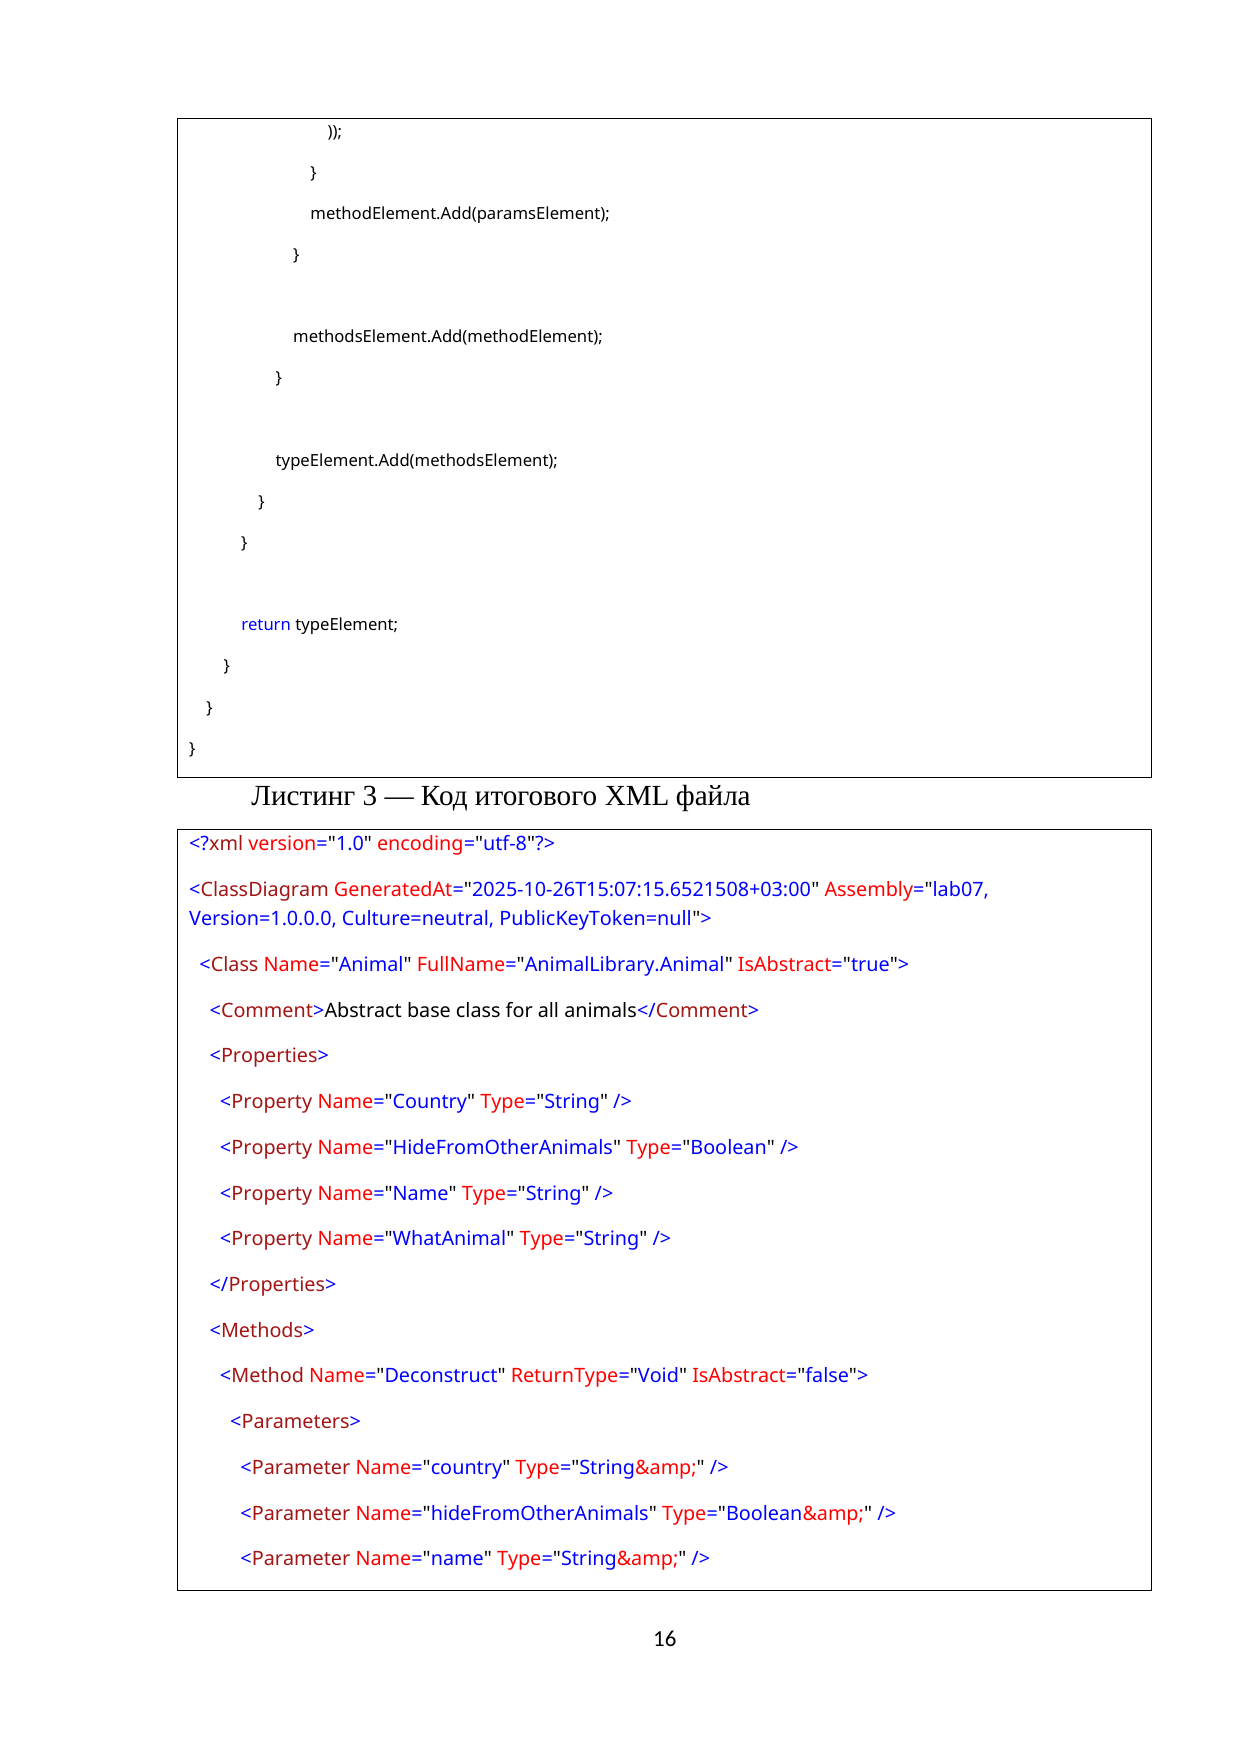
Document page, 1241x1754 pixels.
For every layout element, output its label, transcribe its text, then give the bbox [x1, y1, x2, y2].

table_header <?xml version="1.0" encoding="utf-8"?> <ClassDiagram GeneratedAt="2025-10-26T15:07:15.6521508+03:00" Assembly="lab07, Version=1.0.0.0, Culture=neutral, PublicKeyToken=null"> <Class Name="Animal" FullName="AnimalLibrary.Animal" IsAbstract="true"> <Comment>Abstract base class for all animals</Comment> <Properties> <Property Name="Country" Type="String" /> <Property Name="HideFromOtherAnimals" Type="Boolean" /> <Property Name="Name" Type="String" /> <Property Name="WhatAnimal" Type="String" /> </Properties> <Methods> <Method Name="Deconstruct" ReturnType="Void" IsAbstract="false"> <Parameters> <Parameter Name="country" Type="String&amp;" /> <Parameter Name="hideFromOtherAnimals" Type="Boolean&amp;" /> <Parameter Name="name" Type="String&amp;" /> [178, 830, 1151, 1590]
text Листинг 3 — Код итогового XML файла [177, 778, 1152, 812]
table_header )); } methodElement.Add(paramsElement); } methodsElement.Add(methodElement); } typeElement.Add(methodsElement); } } return typeElement; } } } [178, 119, 1151, 777]
